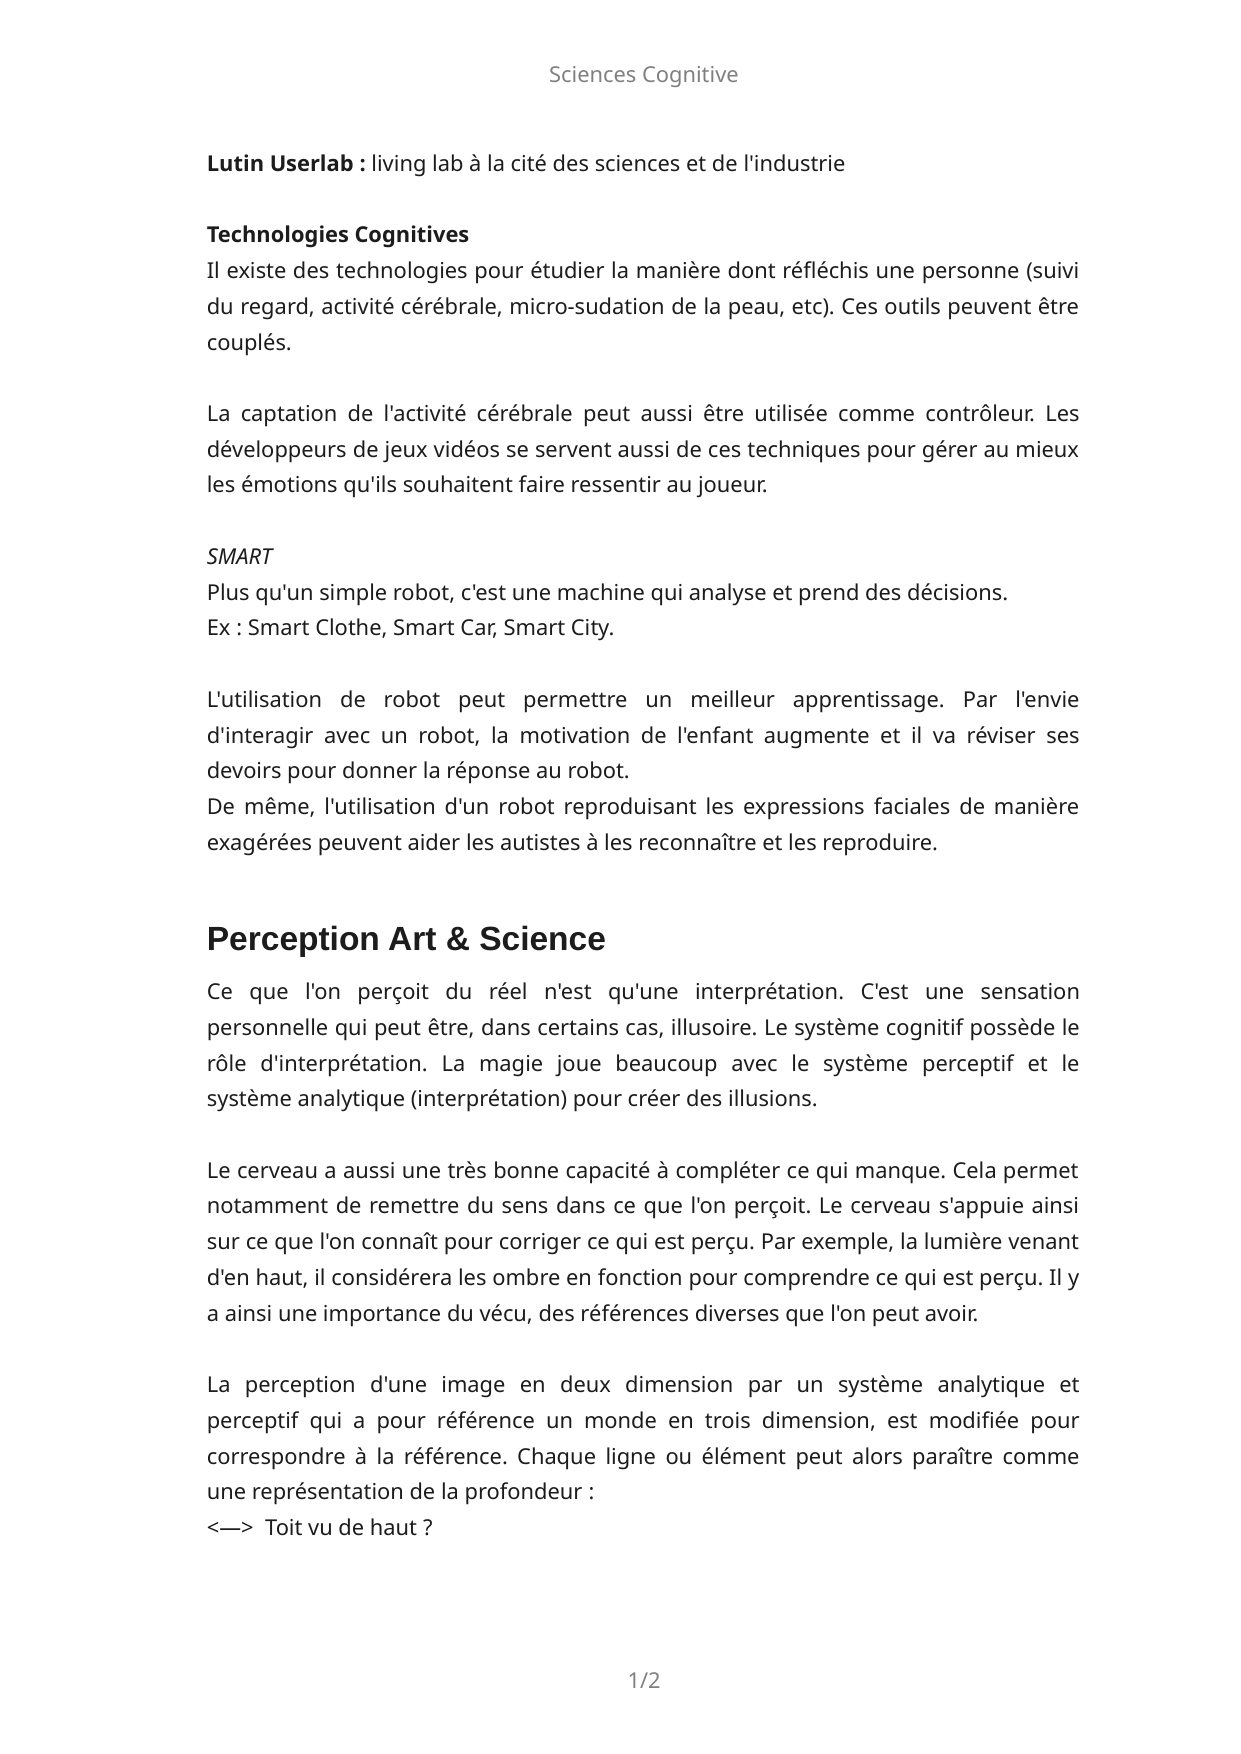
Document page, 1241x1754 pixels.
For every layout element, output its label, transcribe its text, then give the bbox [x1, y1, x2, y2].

text Technologies Cognitives [207, 219, 1081, 249]
text L'utilisation de robot peut permettre un meilleur apprentissage. Par l'envie d'interagir avec un robot, la motivation de l'enfant augmente et il va réviser ses devoirs pour donner la réponse au robot. [207, 684, 1081, 785]
text La perception d'une image en deux dimension par un système analytique et perceptif qui a pour référence un monde en trois dimension, est modifiée pour correspondre à la référence. Chaque ligne ou élément peut alors paraître comme une représentation de la profondeur : [207, 1369, 1081, 1506]
text Ce que l'on perçoit du réel n'est qu'une interprétation. C'est une sensation personnelle qui peut être, dans certains cas, illusoire. Le système cognitif possède le rôle d'interprétation. La magie joue beaucoup avec le système perceptif et le système analytique (interprétation) pour créer des illusions. [207, 976, 1081, 1113]
text Plus qu'un simple robot, c'est une machine qui analyse et prend des décisions. [207, 577, 1081, 606]
text <—> Toit vu de haut ? [207, 1512, 1081, 1542]
text La captation de l'activité cérébrale peut aussi être utilisée comme contrôleur. Les développeurs de jeux vidéos se servent aussi de ces techniques pour gérer au mieux les émotions qu'ils souhaitent faire ressentir au joueur. [207, 398, 1081, 499]
text Il existe des technologies pour étudier la manière dont réfléchis une personne (suivi du regard, activité cérébrale, micro-sudation de la peau, etc). Ces outils peuvent être couplés. [207, 255, 1081, 356]
text De même, l'utilisation d'un robot reproduisant les expressions faciales de manière exagérées peuvent aider les autistes à les reconnaître et les reproduire. [207, 791, 1081, 857]
text Le cerveau a aussi une très bonne capacité à compléter ce qui manque. Cela permet notamment de remettre du sens dans ce que l'on perçoit. Le cerveau s'appuie ainsi sur ce que l'on connaît pour corriger ce qui est perçu. Par exemple, la lumière venant d'en haut, il considérera les ombre en fonction pour comprendre ce qui est perçu. Il y a ainsi une importance du vécu, des références diverses que l'on peut avoir. [207, 1155, 1081, 1327]
text Ex : Smart Clothe, Smart Car, Smart City. [207, 612, 1081, 642]
text SMART [207, 541, 1081, 571]
text Lutin Userlab : living lab à la cité des sciences et de l'industrie [207, 148, 1081, 178]
subtitle Perception Art & Science [207, 919, 1081, 958]
